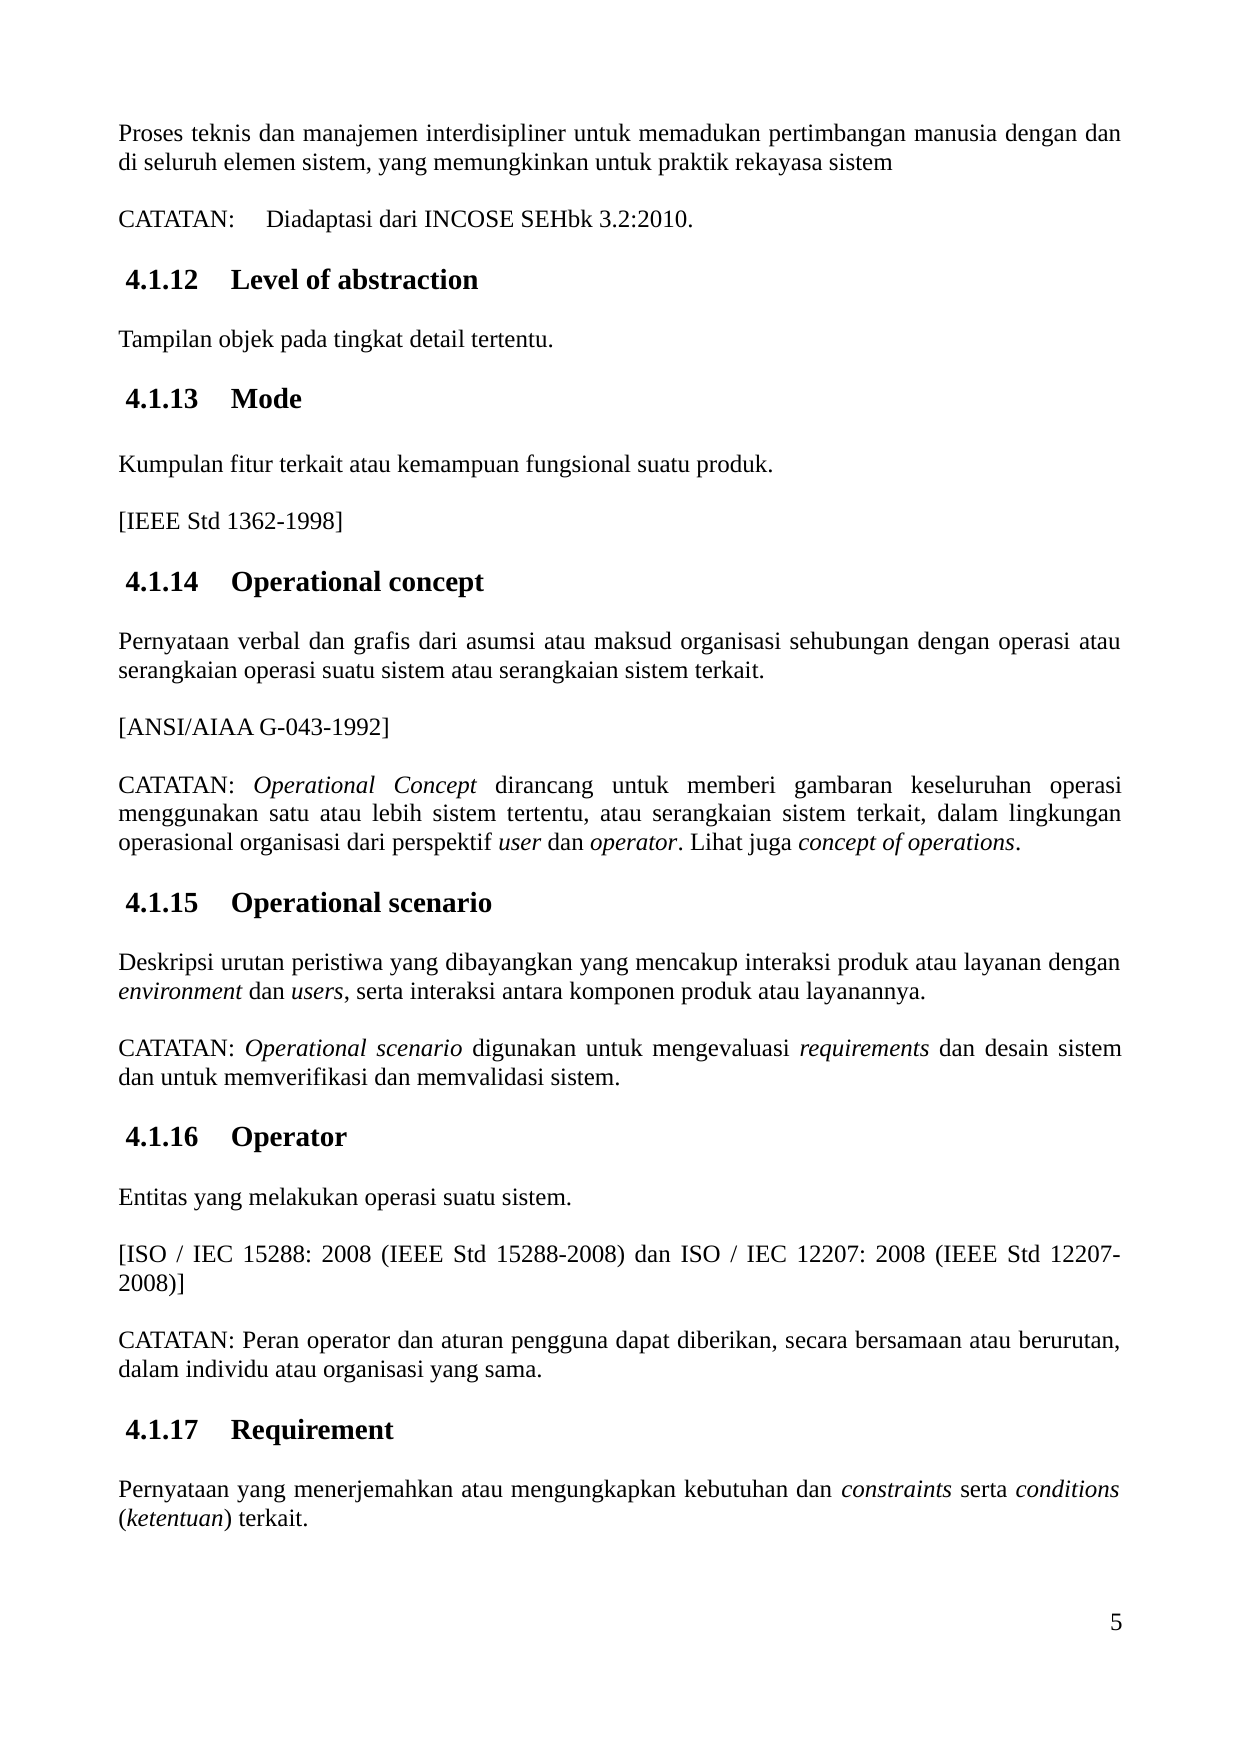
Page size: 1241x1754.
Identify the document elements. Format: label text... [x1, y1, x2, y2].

text CATATAN: Peran operator dan aturan pengguna dapat diberikan, secara bersamaan atau berurutan, dalam individu atau organisasi yang sama. [118, 1326, 1122, 1383]
list Requirement [118, 1412, 1122, 1445]
text [ISO / IEC 15288: 2008 (IEEE Std 15288-2008) dan ISO / IEC 12207: 2008 (IEEE Std 12207-2008)] [118, 1239, 1122, 1297]
text CATATAN: Diadaptasi dari INCOSE SEHbk 3.2:2010. [118, 204, 1122, 233]
text Tampilan objek pada tingkat detail tertentu. [118, 324, 1122, 353]
text Pernyataan verbal dan grafis dari asumsi atau maksud organisasi sehubungan dengan operasi atau serangkaian operasi suatu sistem atau serangkaian sistem terkait. [118, 626, 1122, 683]
text Entitas yang melakukan operasi suatu sistem. [118, 1182, 1122, 1211]
text Proses teknis dan manajemen interdisipliner untuk memadukan pertimbangan manusia dengan dan di seluruh elemen sistem, yang memungkinkan untuk praktik rekayasa sistem [118, 118, 1122, 176]
text CATATAN: Operational Concept dirancang untuk memberi gambaran keseluruhan operasi menggunakan satu atau lebih sistem tertentu, atau serangkaian sistem terkait, dalam lingkungan operasional organisasi dari perspektif user dan operator. Lihat juga concept of operations. [118, 770, 1122, 856]
list Operator [118, 1119, 1122, 1153]
text [ANSI/AIAA G-043-1992] [118, 712, 1122, 741]
text Pernyataan yang menerjemahkan atau mengungkapkan kebutuhan dan constraints serta conditions (ketentuan) terkait. [118, 1474, 1122, 1532]
text Kumpulan fitur terkait atau kemampuan fungsional suatu produk. [118, 449, 1122, 477]
list Operational concept [118, 564, 1122, 597]
list Operational scenario [118, 885, 1122, 918]
text [IEEE Std 1362-1998] [118, 506, 1122, 535]
list Level of abstraction [118, 262, 1122, 295]
list Mode [118, 382, 1122, 415]
text CATATAN: Operational scenario digunakan untuk mengevaluasi requirements dan desain sistem dan untuk memverifikasi dan memvalidasi sistem. [118, 1033, 1122, 1091]
text Deskripsi urutan peristiwa yang dibayangkan yang mencakup interaksi produk atau layanan dengan environment dan users, serta interaksi antara komponen produk atau layanannya. [118, 947, 1122, 1004]
